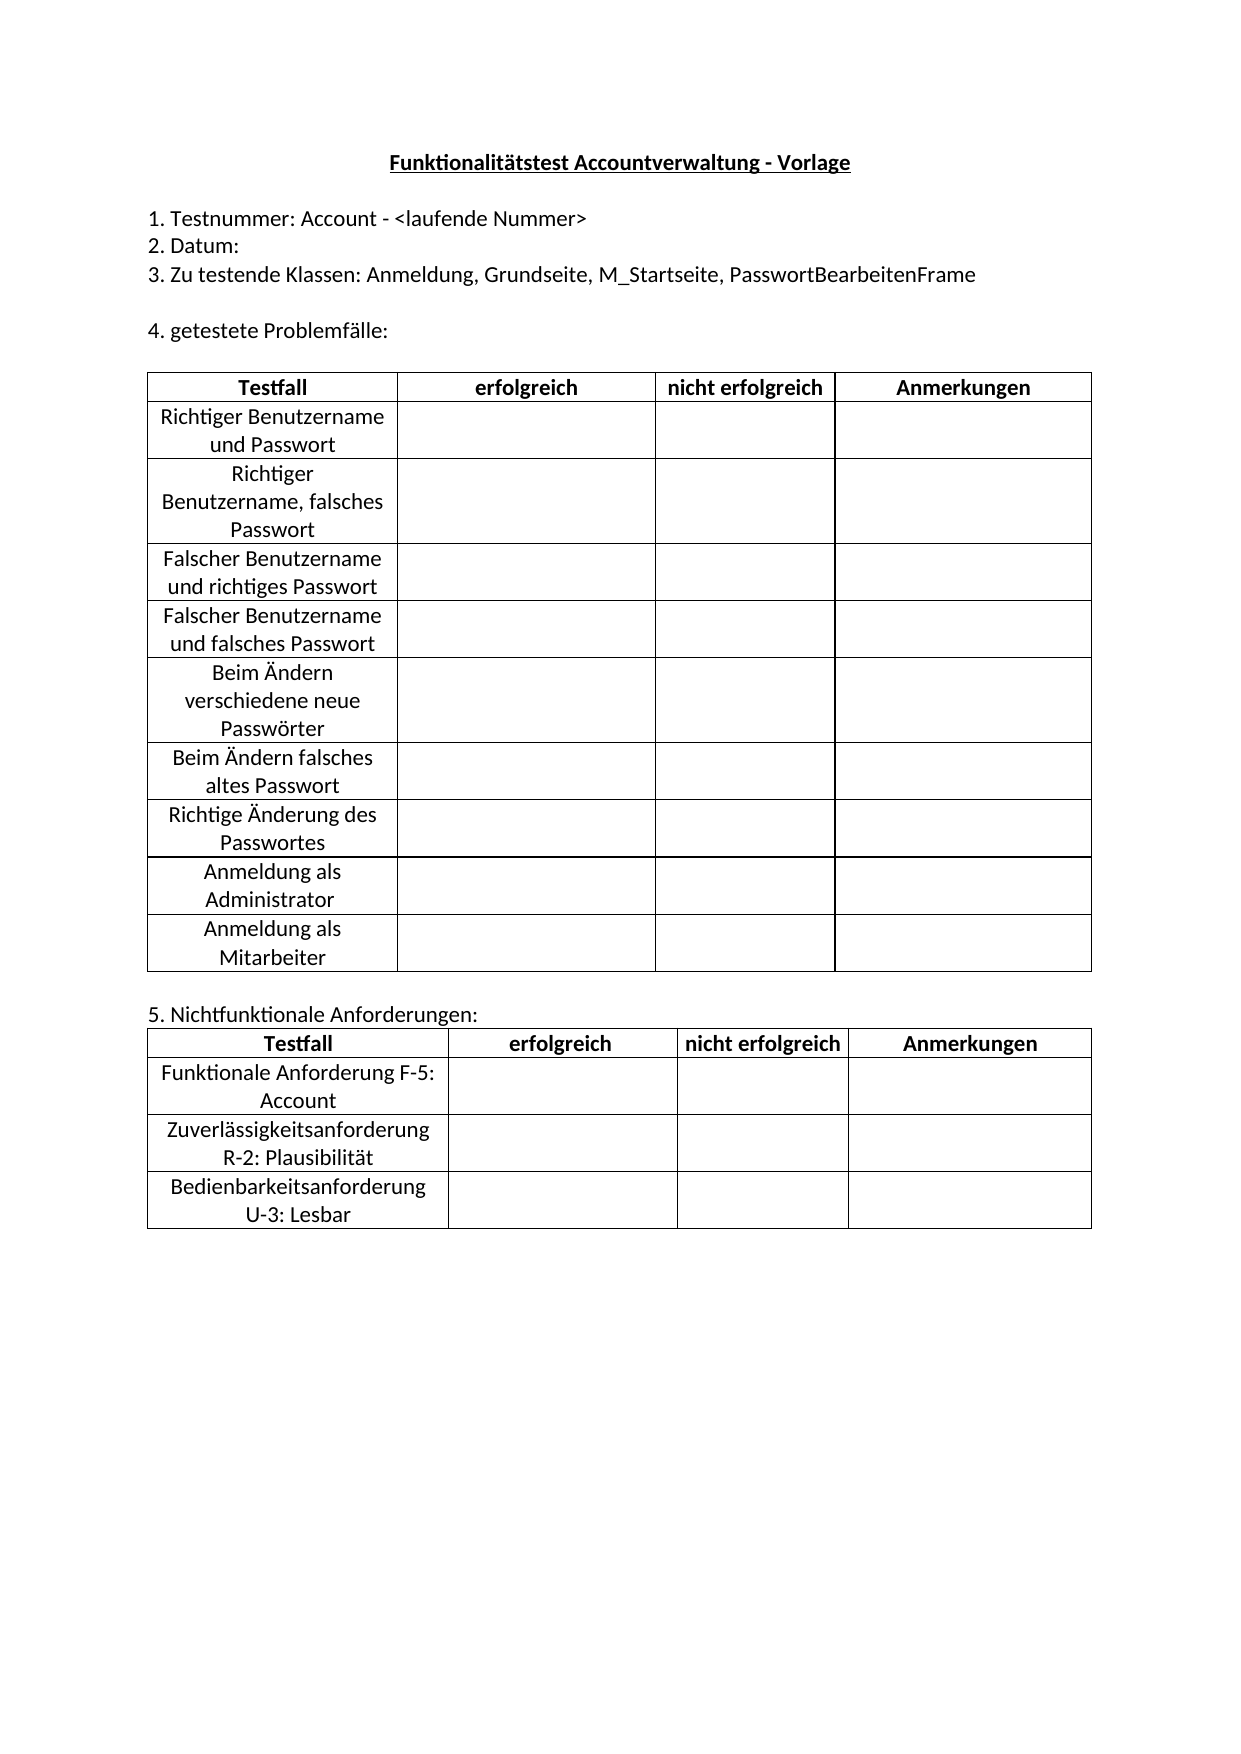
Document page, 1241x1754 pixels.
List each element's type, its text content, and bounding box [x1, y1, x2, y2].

table_cell [656, 402, 834, 458]
table_cell [836, 402, 1091, 458]
table_cell [398, 800, 655, 856]
table_cell [836, 858, 1091, 913]
table_cell [678, 1115, 848, 1171]
table_cell [656, 658, 834, 742]
table_cell [836, 459, 1091, 543]
table_cell [836, 601, 1091, 657]
table_cell [849, 1172, 1091, 1228]
table_cell [849, 1115, 1091, 1171]
table_cell [398, 743, 655, 799]
table_cell [656, 459, 834, 543]
table_cell [449, 1058, 677, 1114]
text 2. Datum: [148, 232, 1093, 260]
table_cell [656, 743, 834, 799]
table_cell [398, 915, 655, 971]
table_header Anmerkungen [849, 1029, 1091, 1057]
table_cell [656, 800, 834, 856]
table_cell Zuverlässigkeitsanforderung R-2: Plausibilität [148, 1115, 448, 1171]
table_cell [836, 743, 1091, 799]
table_header erfolgreich [398, 373, 655, 401]
table_header erfolgreich [449, 1029, 677, 1057]
table_cell [656, 601, 834, 657]
table_header Anmerkungen [836, 373, 1091, 401]
text 5. Nichtfunktionale Anforderungen: [148, 1000, 1093, 1028]
table_cell [398, 459, 655, 543]
table_cell Anmeldung als Mitarbeiter [148, 915, 397, 971]
table_cell [836, 800, 1091, 856]
table_cell Bedienbarkeitsanforderung U-3: Lesbar [148, 1172, 448, 1228]
text 1. Testnummer: Account - <laufende Nummer> [148, 204, 1093, 232]
table_cell [849, 1058, 1091, 1114]
table_header nicht erfolgreich [656, 373, 834, 401]
table_cell Richtiger Benutzername, falsches Passwort [148, 459, 397, 543]
table_cell [656, 858, 834, 913]
table_cell [398, 544, 655, 600]
table_cell [398, 601, 655, 657]
table_header Testfall [148, 373, 397, 401]
table_header Testfall [148, 1029, 448, 1057]
table_cell [836, 544, 1091, 600]
table_cell Falscher Benutzername und richtiges Passwort [148, 544, 397, 600]
table_cell [449, 1115, 677, 1171]
table_cell [836, 915, 1091, 971]
text 4. getestete Problemfälle: [148, 316, 1093, 344]
text Funktionalitätstest Accountverwaltung - Vorlage [148, 148, 1093, 176]
table_cell [678, 1058, 848, 1114]
table_cell [836, 658, 1091, 742]
table_cell Richtiger Benutzername und Passwort [148, 402, 397, 458]
table_cell Falscher Benutzername und falsches Passwort [148, 601, 397, 657]
table_cell [656, 915, 834, 971]
table_cell Anmeldung als Administrator [148, 858, 397, 913]
table_cell [398, 658, 655, 742]
table_cell [678, 1172, 848, 1228]
table_cell Beim Ändern verschiedene neue Passwörter [148, 658, 397, 742]
table_cell Richtige Änderung des Passwortes [148, 800, 397, 856]
table_cell [656, 544, 834, 600]
table_cell [398, 858, 655, 913]
table_cell Beim Ändern falsches altes Passwort [148, 743, 397, 799]
table_cell [449, 1172, 677, 1228]
table_cell [398, 402, 655, 458]
text 3. Zu testende Klassen: Anmeldung, Grundseite, M_Startseite, PasswortBearbeitenFrame [148, 260, 1093, 288]
table_cell Funktionale Anforderung F-5: Account [148, 1058, 448, 1114]
table_header nicht erfolgreich [678, 1029, 848, 1057]
